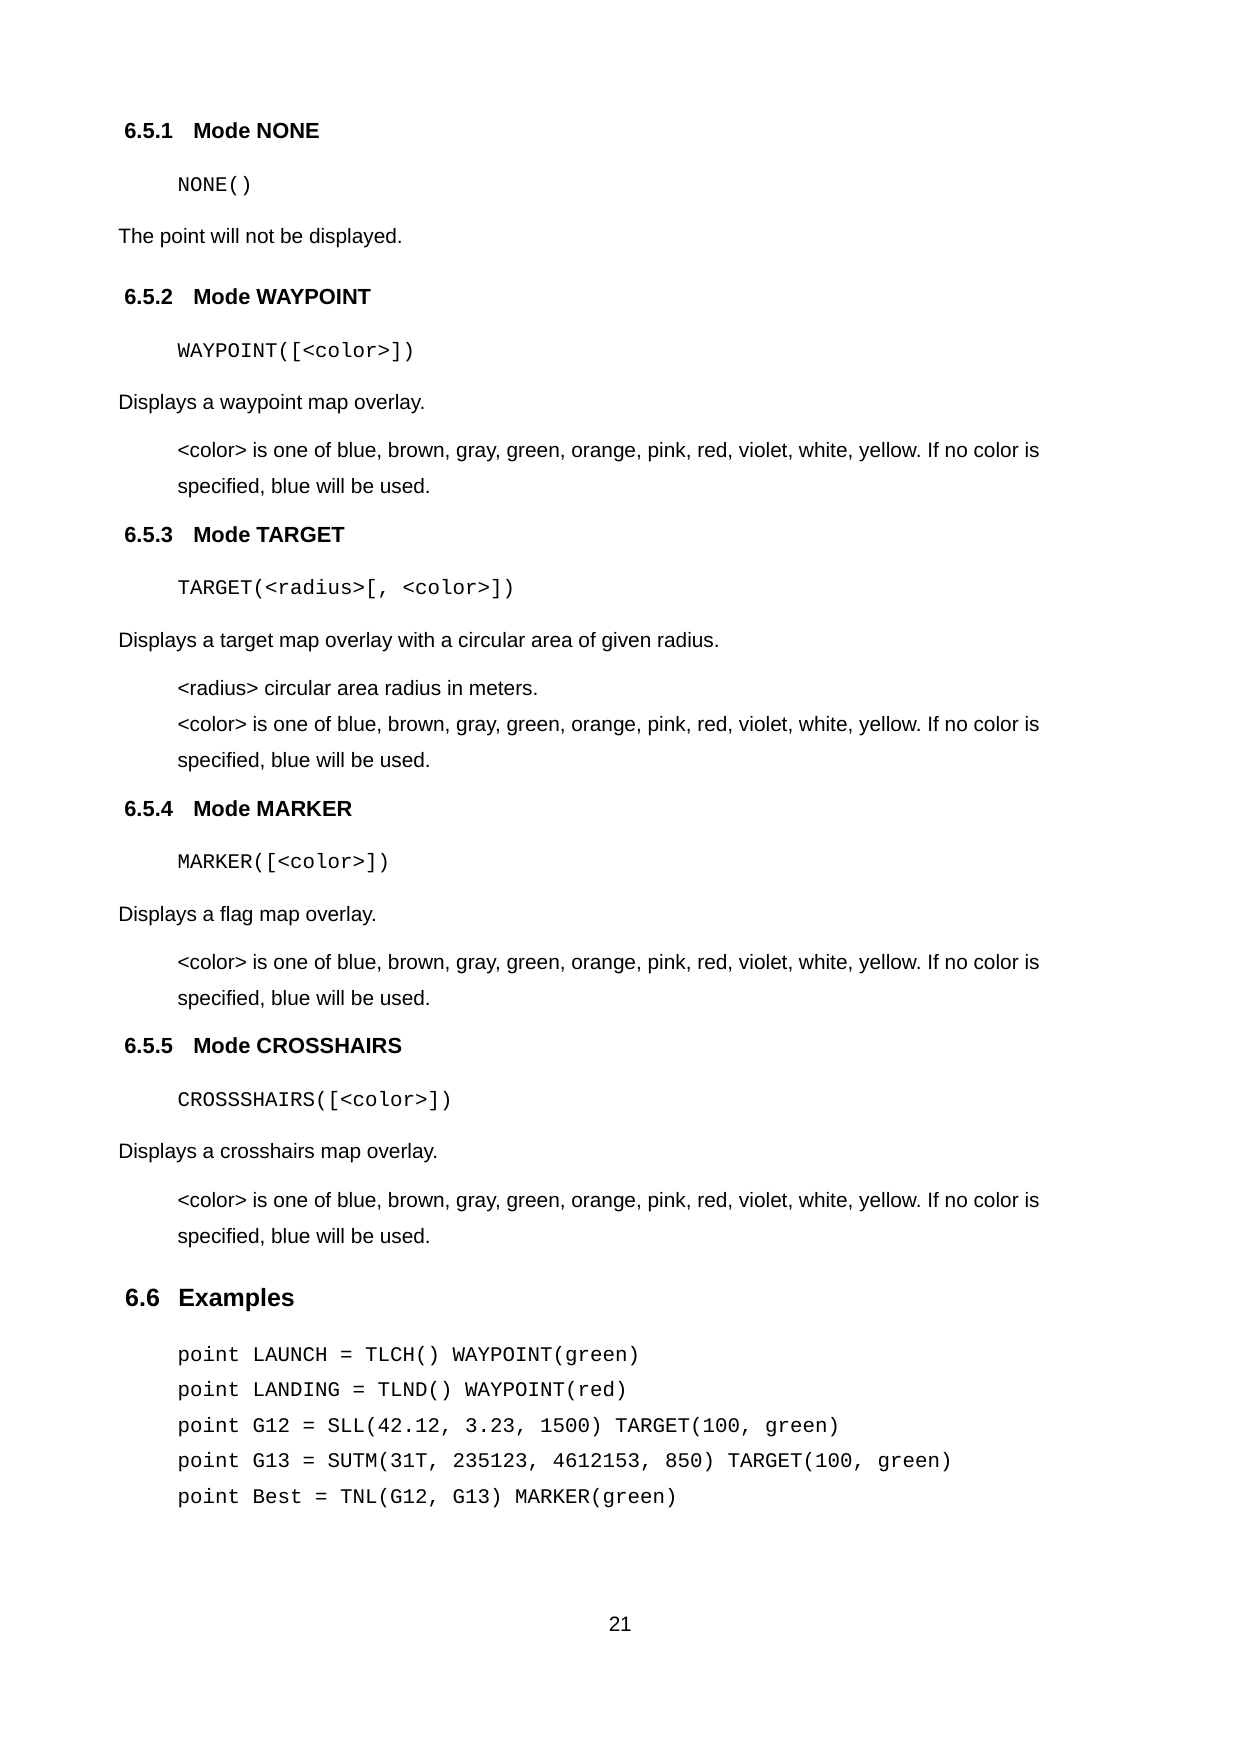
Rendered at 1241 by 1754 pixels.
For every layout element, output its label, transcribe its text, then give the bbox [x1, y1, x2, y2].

list <radius> circular area radius in meters. [177, 676, 1122, 700]
subtitle Mode CROSSHAIRS [118, 1033, 1122, 1059]
text The point will not be displayed. [118, 224, 1122, 248]
subtitle Mode TARGET [118, 522, 1122, 547]
subtitle Mode NONE [118, 118, 1122, 143]
text MARKER([<color>]) [177, 851, 1063, 875]
text WAYPOINT([<color>]) [177, 339, 1063, 363]
list <color> is one of blue, brown, gray, green, orange, pink, red, violet, white, yellow. If no color is specified, blue will be used. [177, 1188, 1122, 1247]
list <color> is one of blue, brown, gray, green, orange, pink, red, violet, white, yellow. If no color is specified, blue will be used. [177, 438, 1122, 498]
subtitle Mode MARKER [118, 796, 1122, 821]
text Displays a crosshairs map overlay. [118, 1139, 1122, 1163]
list <color> is one of blue, brown, gray, green, orange, pink, red, violet, white, yellow. If no color is specified, blue will be used. [177, 712, 1122, 772]
text CROSSSHAIRS([<color>]) [177, 1089, 1063, 1113]
text NONE() [177, 174, 1063, 197]
text point LAUNCH = TLCH() WAYPOINT(green) point LANDING = TLND() WAYPOINT(red) point G12 = SLL(42.12, 3.23, 1500) TARGET(100, green) point G13 = SUTM(31T, 235123, 4612153, 850) TARGET(100, green) point Best = TNL(G12, G13) MARKER(green) [177, 1344, 1063, 1509]
list <color> is one of blue, brown, gray, green, orange, pink, red, violet, white, yellow. If no color is specified, blue will be used. [177, 950, 1122, 1010]
text Displays a flag map overlay. [118, 901, 1122, 925]
text Displays a waypoint map overlay. [118, 390, 1122, 414]
text TARGET(<radius>[, <color>]) [177, 577, 1063, 601]
subtitle Examples [118, 1283, 1122, 1312]
text Displays a target map overlay with a circular area of given radius. [118, 628, 1122, 652]
subtitle Mode WAYPOINT [118, 284, 1122, 309]
